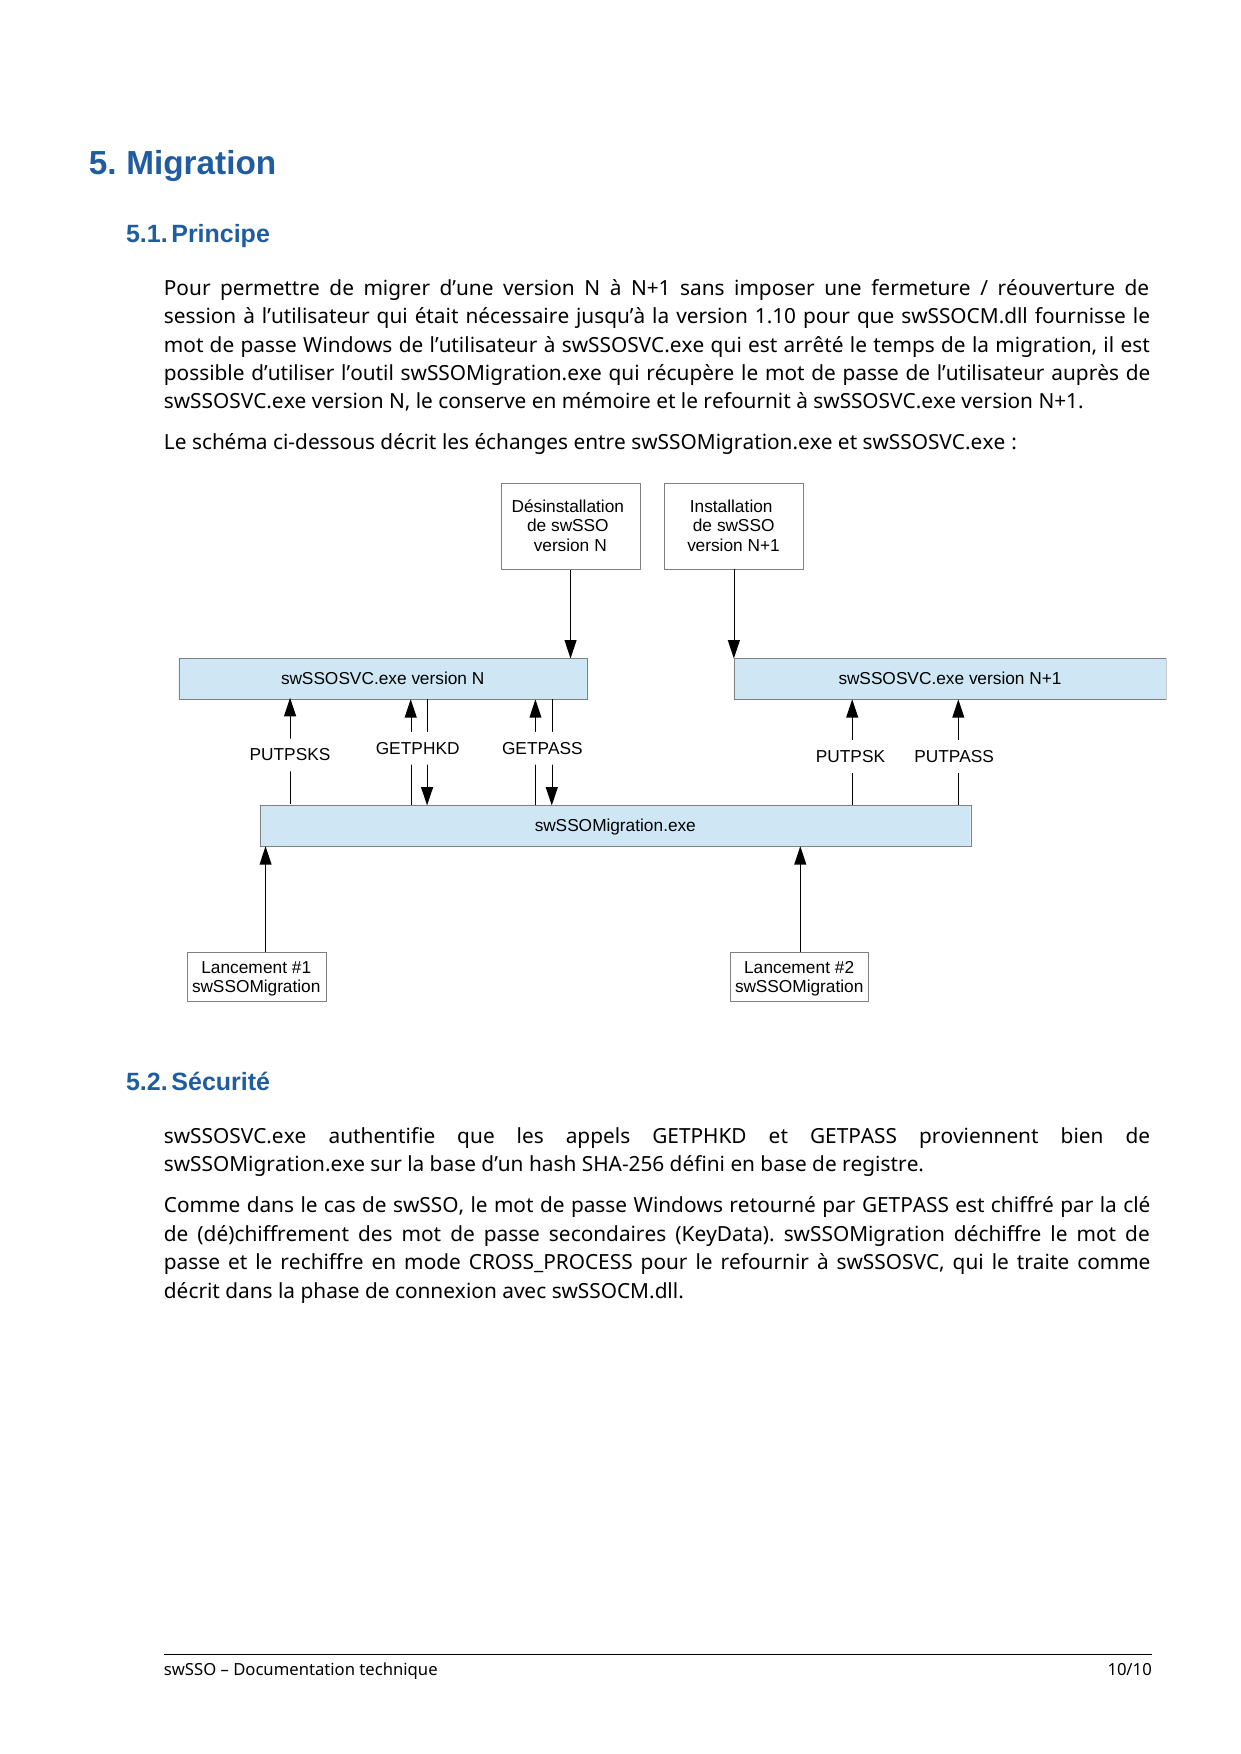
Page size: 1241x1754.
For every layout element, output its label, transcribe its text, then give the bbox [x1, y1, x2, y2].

text swSSOSVC.exe authentifie que les appels GETPHKD et GETPASS proviennent bien de swSSOMigration.exe sur la base d’un hash SHA-256 défini en base de registre. [164, 1121, 1152, 1178]
text Comme dans le cas de swSSO, le mot de passe Windows retourné par GETPASS est chiffré par la clé de (dé)chiffrement des mot de passe secondaires (KeyData). swSSOMigration déchiffre le mot de passe et le rechiffre en mode CROSS_PROCESS pour le refournir à swSSOSVC, qui le traite comme décrit dans la phase de connexion avec swSSOCM.dll. [164, 1191, 1152, 1304]
subtitle Sécurité [126, 1067, 1152, 1096]
subtitle Migration [89, 143, 1152, 182]
subtitle Principe [126, 219, 1152, 248]
text Pour permettre de migrer d’une version N à N+1 sans imposer une fermeture / réouverture de session à l’utilisateur qui était nécessaire jusqu’à la version 1.10 pour que swSSOCM.dll fournisse le mot de passe Windows de l’utilisateur à swSSOSVC.exe qui est arrêté le temps de la migration, il est possible d’utiliser l’outil swSSOMigration.exe qui récupère le mot de passe de l’utilisateur auprès de swSSOSVC.exe version N, le conserve en mémoire et le refournit à swSSOSVC.exe version N+1. [164, 273, 1152, 415]
text Le schéma ci-dessous décrit les échanges entre swSSOMigration.exe et swSSOSVC.exe : [164, 427, 1152, 456]
